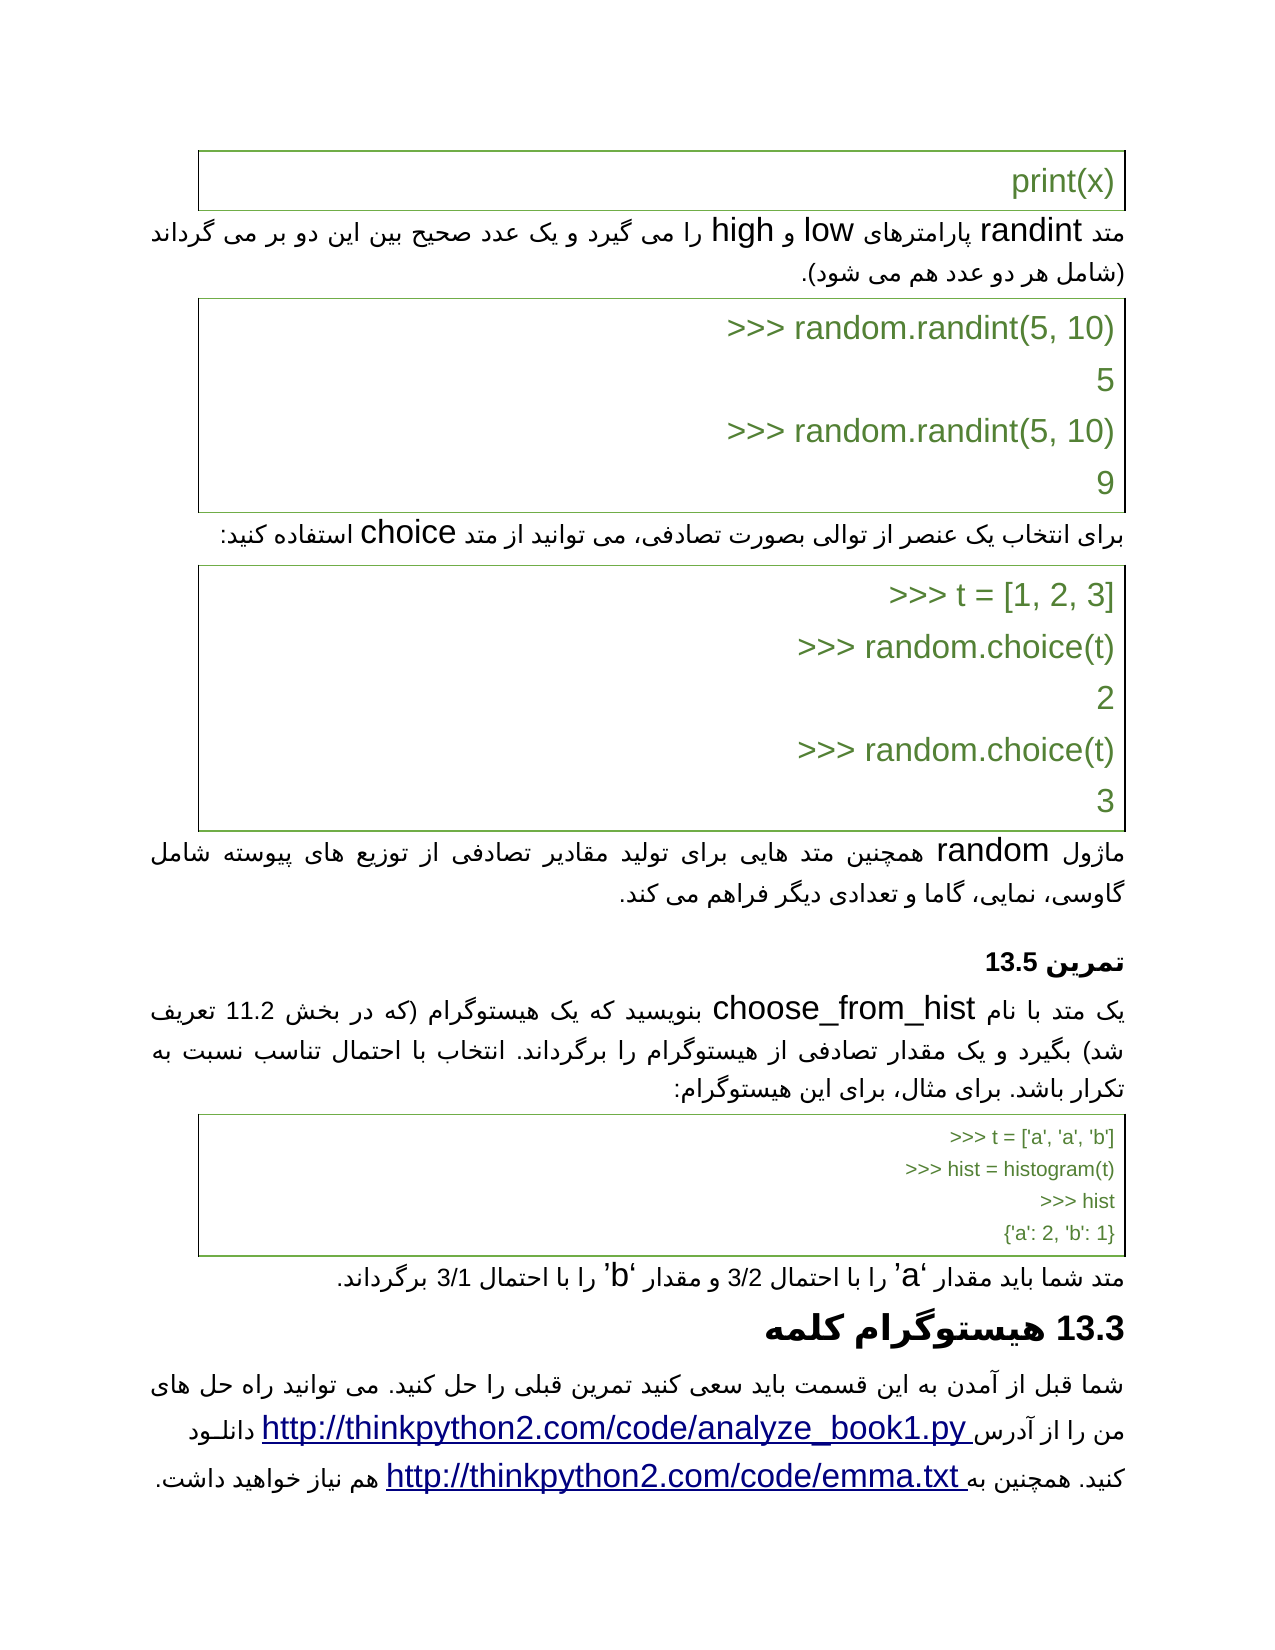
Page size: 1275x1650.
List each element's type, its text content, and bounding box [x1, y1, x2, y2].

subtitle تمرین 13.5 [150, 947, 1125, 977]
text برای انتخاب یک عنصر از توالی بصورت تصادفی، می توانید از متد choice استفاده کنید: [150, 513, 1125, 550]
table_header print(x) [199, 152, 1124, 210]
text ماژول random همچنین متد هایی برای تولید مقادیر تصادفی از توزیع های پیوسته شامل گاوسی، نمایی، گاما و تعدادی دیگر فراهم می کند. [150, 832, 1125, 907]
text متد randint پارامترهای low و high را می گیرد و یک عدد صحیح بین این دو بر می گرداند (شامل هر دو عدد هم می شود). [150, 211, 1125, 287]
text شما قبل از آمدن به این قسمت باید سعی کنید تمرین قبلی را حل کنید. می توانید راه حل های من را از آدرس http://thinkpython2.com/code/analyze_book1.py دانلود کنید. همچنین به http://thinkpython2.com/code/emma.txt هم نیاز خواهید داشت. [150, 1371, 1125, 1494]
subtitle 13.3 هیستوگرام کلمه [150, 1308, 1125, 1348]
table_header >>> random.randint(5, 10) 5 >>> random.randint(5, 10) 9 [199, 299, 1124, 512]
table_header >>> t = [1, 2, 3] >>> random.choice(t) 2 >>> random.choice(t) 3 [199, 566, 1124, 830]
text متد شما باید مقدار ‘a’ را با احتمال 3/2 و مقدار ‘b’ را با احتمال 3/1 برگرداند. [150, 1257, 1125, 1294]
text یک متد با نام choose_from_hist بنویسید که یک هیستوگرام (که در بخش 11.2 تعریف شد) بگیرد و یک مقدار تصادفی از هیستوگرام را برگرداند. انتخاب با احتمال تناسب نسبت به تکرار باشد. برای مثال، برای این هیستوگرام: [150, 989, 1125, 1103]
table_header >>> t = ['a', 'a', 'b'] >>> hist = histogram(t) >>> hist {'a': 2, 'b': 1} [199, 1115, 1124, 1255]
